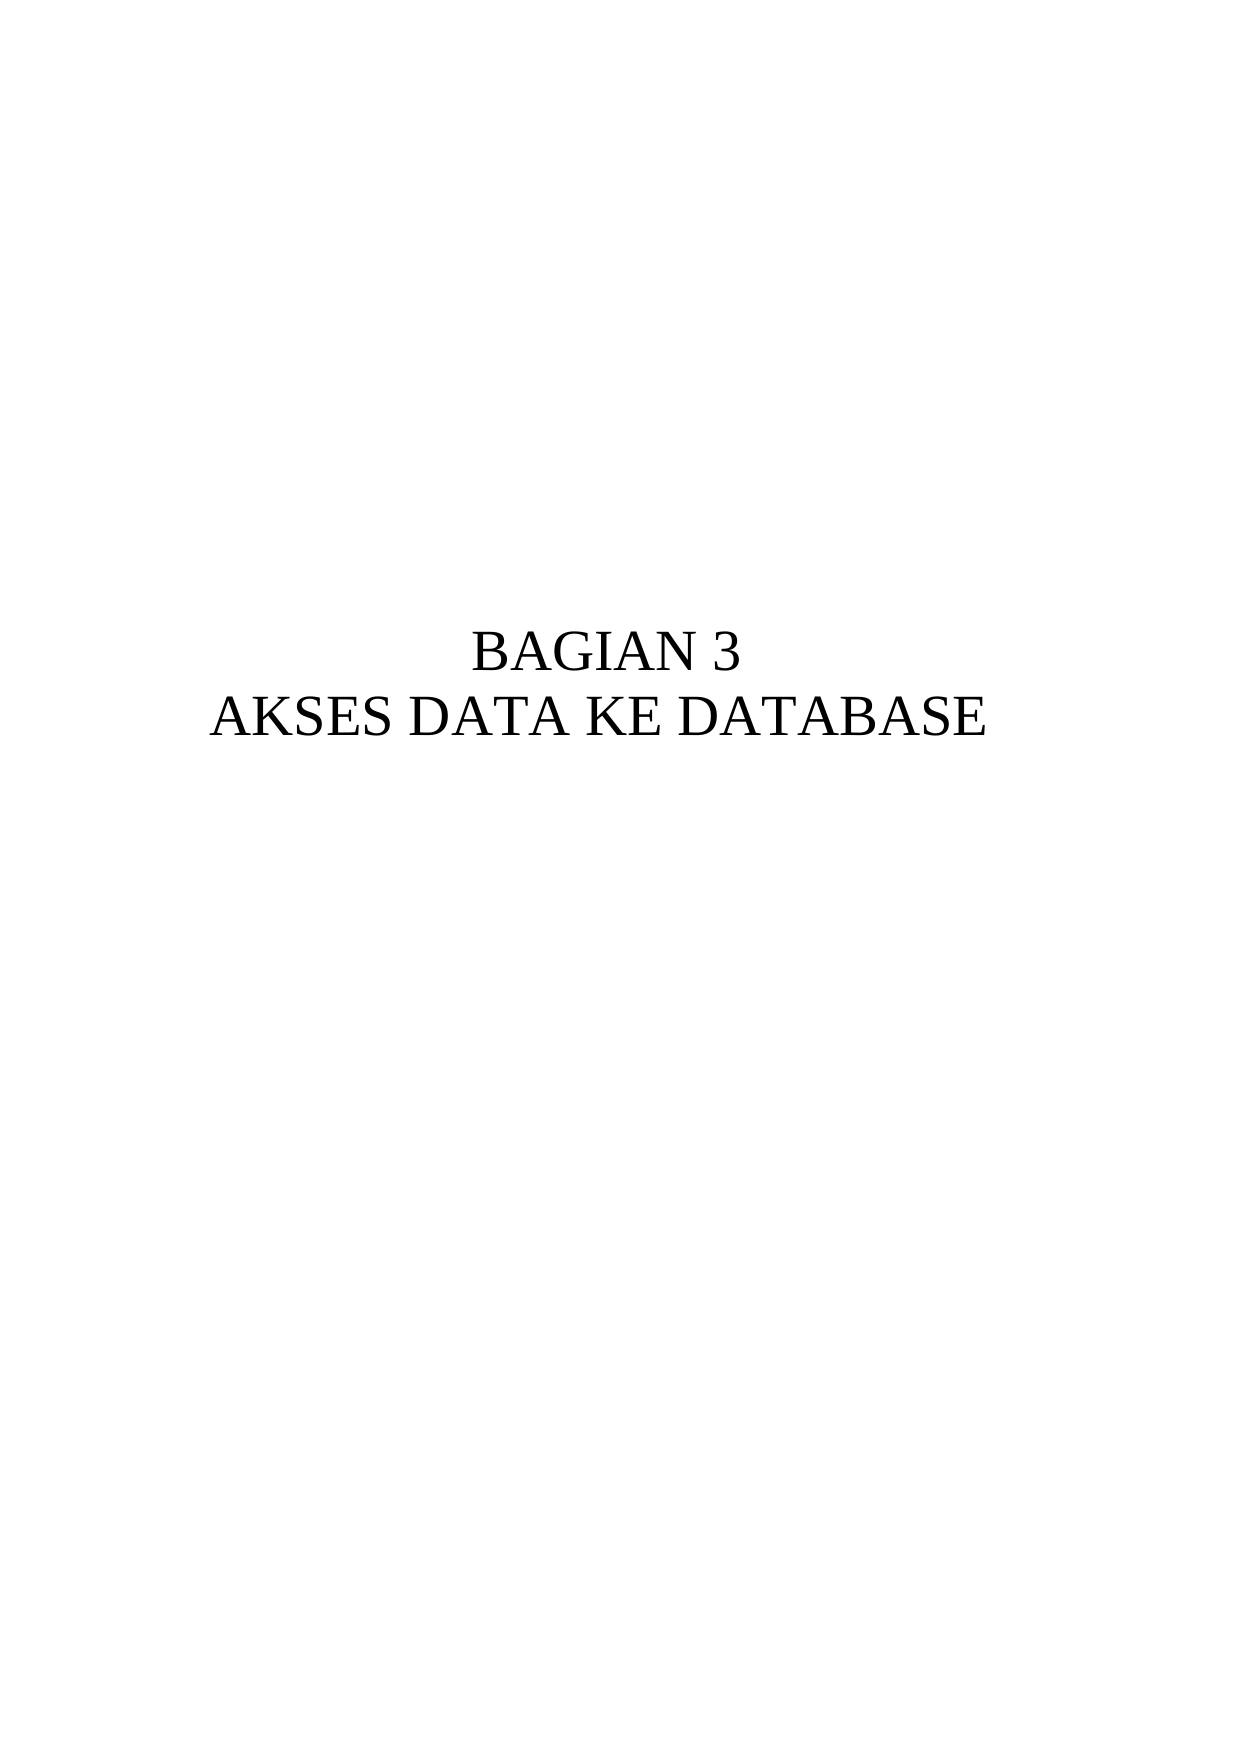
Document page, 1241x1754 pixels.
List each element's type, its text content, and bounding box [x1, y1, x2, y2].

text AKSES DATA KE DATABASE [150, 683, 1063, 748]
text BAGIAN 3 [150, 619, 1063, 683]
